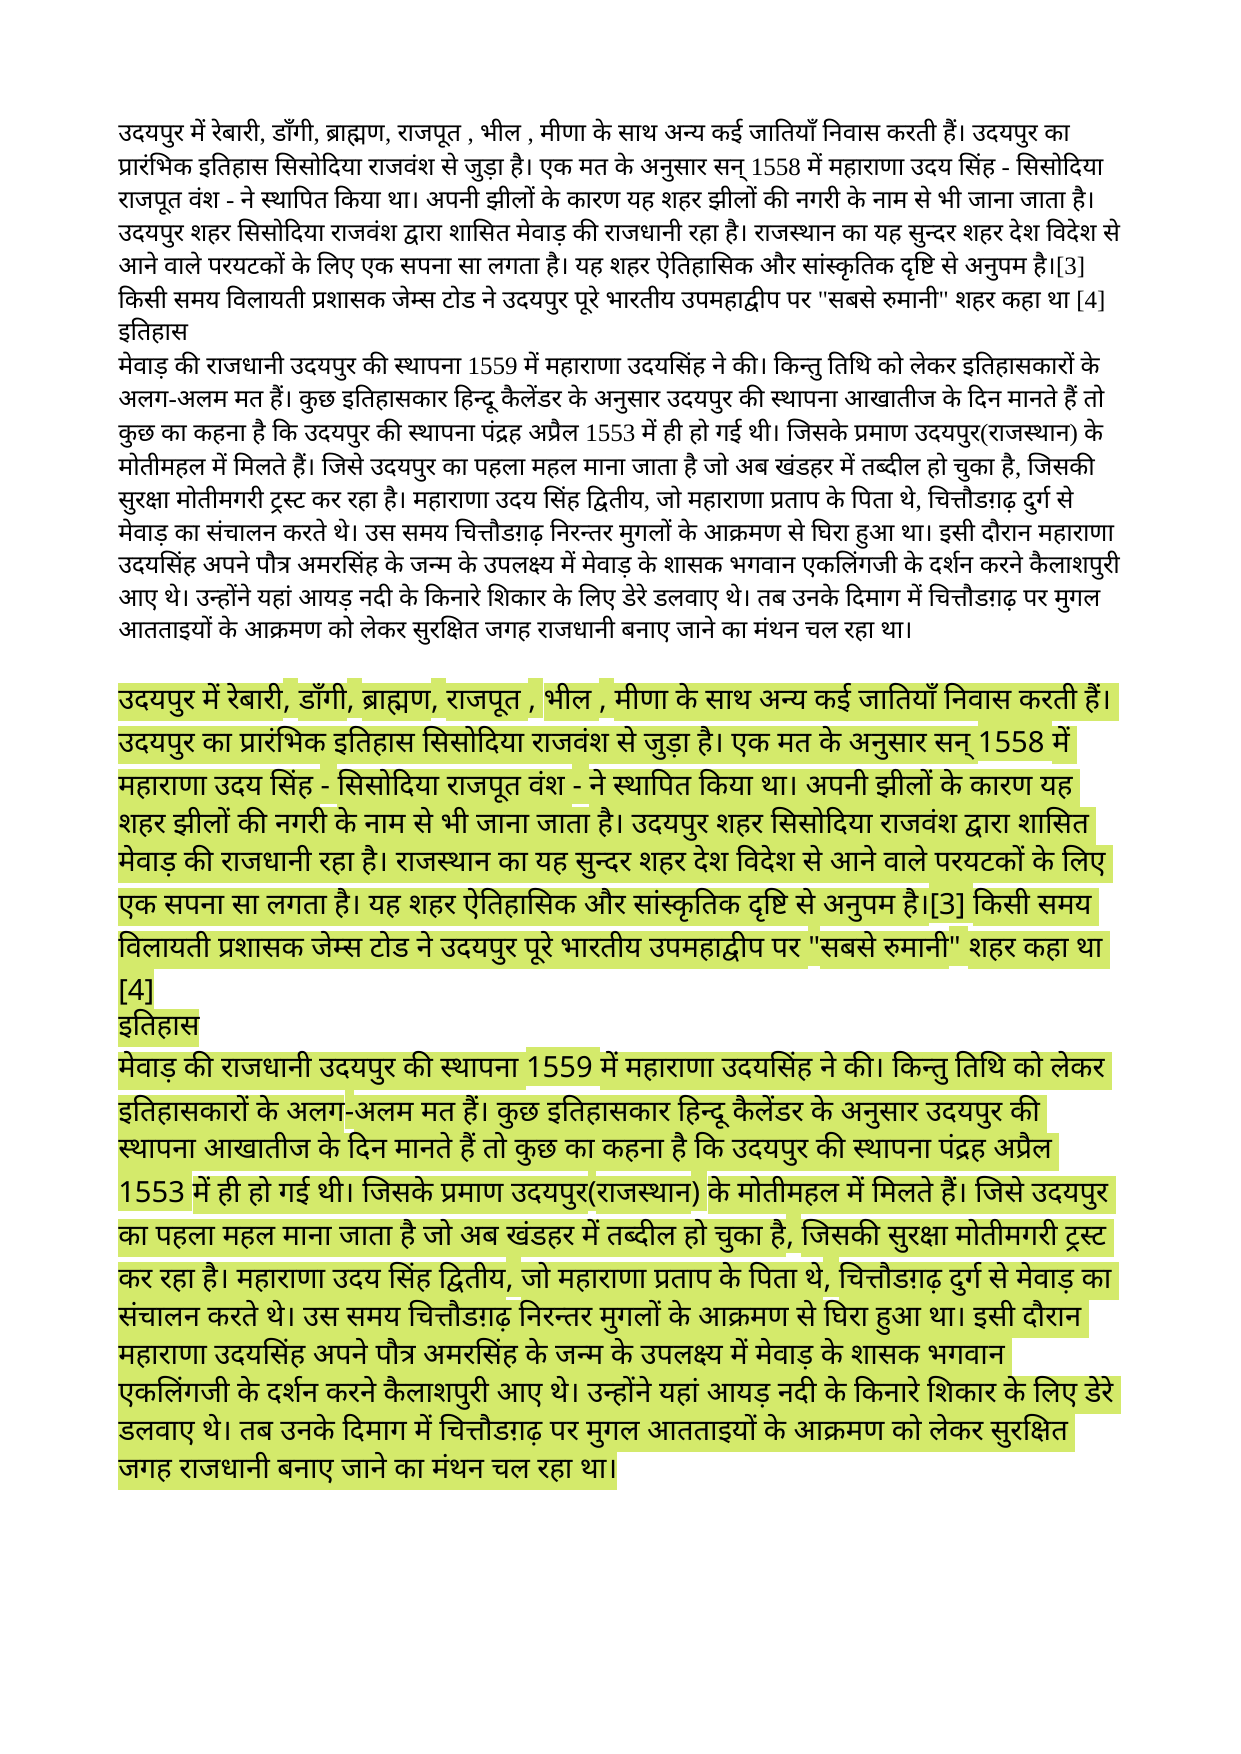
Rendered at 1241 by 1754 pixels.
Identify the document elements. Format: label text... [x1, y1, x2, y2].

text मेवाड़ की राजधानी उदयपुर की स्थापना 1559 में महाराणा उदयसिंह ने की। किन्तु तिथि को लेकर इतिहासकारों के अलग-अलम मत हैं। कुछ इतिहासकार हिन्दू कैलेंडर के अनुसार उदयपुर की स्थापना आखातीज के दिन मानते हैं तो कुछ का कहना है कि उदयपुर की स्थापना पंद्रह अप्रैल 1553 में ही हो गई थी। जिसके प्रमाण उदयपुर(राजस्थान) के मोतीमहल में मिलते हैं। जिसे उदयपुर का पहला महल माना जाता है जो अब खंडहर में तब्दील हो चुका है, जिसकी सुरक्षा मोतीमगरी ट्रस्ट कर रहा है। महाराणा उदय सिंह द्वितीय, जो महाराणा प्रताप के पिता थे, चित्तौडग़ढ़ दुर्ग से मेवाड़ का संचालन करते थे। उस समय चित्तौडग़ढ़ निरन्तर मुगलों के आक्रमण से घिरा हुआ था। इसी दौरान महाराणा उदयसिंह अपने पौत्र अमरसिंह के जन्म के उपलक्ष्य में मेवाड़ के शासक भगवान एकलिंगजी के दर्शन करने कैलाशपुरी आए थे। उन्होंने यहां आयड़ नदी के किनारे शिकार के लिए डेरे डलवाए थे। तब उनके दिमाग में चित्तौडग़ढ़ पर मुगल आतताइयों के आक्रमण को लेकर सुरक्षित जगह राजधानी बनाए जाने का मंथन चल रहा था। [118, 1047, 1122, 1490]
text मेवाड़ की राजधानी उदयपुर की स्थापना 1559 में महाराणा उदयसिंह ने की। किन्तु तिथि को लेकर इतिहासकारों के अलग-अलम मत हैं। कुछ इतिहासकार हिन्दू कैलेंडर के अनुसार उदयपुर की स्थापना आखातीज के दिन मानते हैं तो कुछ का कहना है कि उदयपुर की स्थापना पंद्रह अप्रैल 1553 में ही हो गई थी। जिसके प्रमाण उदयपुर(राजस्थान) के मोतीमहल में मिलते हैं। जिसे उदयपुर का पहला महल माना जाता है जो अब खंडहर में तब्दील हो चुका है, जिसकी सुरक्षा मोतीमगरी ट्रस्ट कर रहा है। महाराणा उदय सिंह द्वितीय, जो महाराणा प्रताप के पिता थे, चित्तौडग़ढ़ दुर्ग से मेवाड़ का संचालन करते थे। उस समय चित्तौडग़ढ़ निरन्तर मुगलों के आक्रमण से घिरा हुआ था। इसी दौरान महाराणा उदयसिंह अपने पौत्र अमरसिंह के जन्म के उपलक्ष्य में मेवाड़ के शासक भगवान एकलिंगजी के दर्शन करने कैलाशपुरी आए थे। उन्होंने यहां आयड़ नदी के किनारे शिकार के लिए डेरे डलवाए थे। तब उनके दिमाग में चित्तौडग़ढ़ पर मुगल आतताइयों के आक्रमण को लेकर सुरक्षित जगह राजधानी बनाए जाने का मंथन चल रहा था। [118, 351, 1122, 649]
text इतिहास [118, 318, 1122, 351]
text इतिहास [118, 1009, 1122, 1047]
text उदयपुर में रेबारी, डाँगी, ब्राह्मण, राजपूत , भील , मीणा के साथ अन्य कई जातियाँ निवास करती हैं। उदयपुर का प्रारंभिक इतिहास सिसोदिया राजवंश से जुड़ा है। एक मत के अनुसार सन् 1558 में महाराणा उदय सिंह - सिसोदिया राजपूत वंश - ने स्थापित किया था। अपनी झीलों के कारण यह शहर झीलों की नगरी के नाम से भी जाना जाता है। उदयपुर शहर सिसोदिया राजवंश द्वारा ‌शासित मेवाड़ की राजधानी रहा है। राजस्थान का यह सुन्दर शहर देश विदेश से आने वाले परयटकों के लिए एक सपना सा लगता है। यह शहर ऐतिहासिक और सांस्कृतिक दृष्टि से अनुपम है।[3] किसी समय विलायती प्रशासक जेम्स टोड ने उदयपुर पूरे भारतीय उपमहाद्वीप पर "सबसे रुमानी" शहर कहा था [4] [118, 118, 1122, 318]
text उदयपुर में रेबारी, डाँगी, ब्राह्मण, राजपूत , भील , मीणा के साथ अन्य कई जातियाँ निवास करती हैं। उदयपुर का प्रारंभिक इतिहास सिसोदिया राजवंश से जुड़ा है। एक मत के अनुसार सन् 1558 में महाराणा उदय सिंह - सिसोदिया राजपूत वंश - ने स्थापित किया था। अपनी झीलों के कारण यह शहर झीलों की नगरी के नाम से भी जाना जाता है। उदयपुर शहर सिसोदिया राजवंश द्वारा ‌शासित मेवाड़ की राजधानी रहा है। राजस्थान का यह सुन्दर शहर देश विदेश से आने वाले परयटकों के लिए एक सपना सा लगता है। यह शहर ऐतिहासिक और सांस्कृतिक दृष्टि से अनुपम है।[3] किसी समय विलायती प्रशासक जेम्स टोड ने उदयपुर पूरे भारतीय उपमहाद्वीप पर "सबसे रुमानी" शहर कहा था [4] [118, 678, 1122, 1009]
